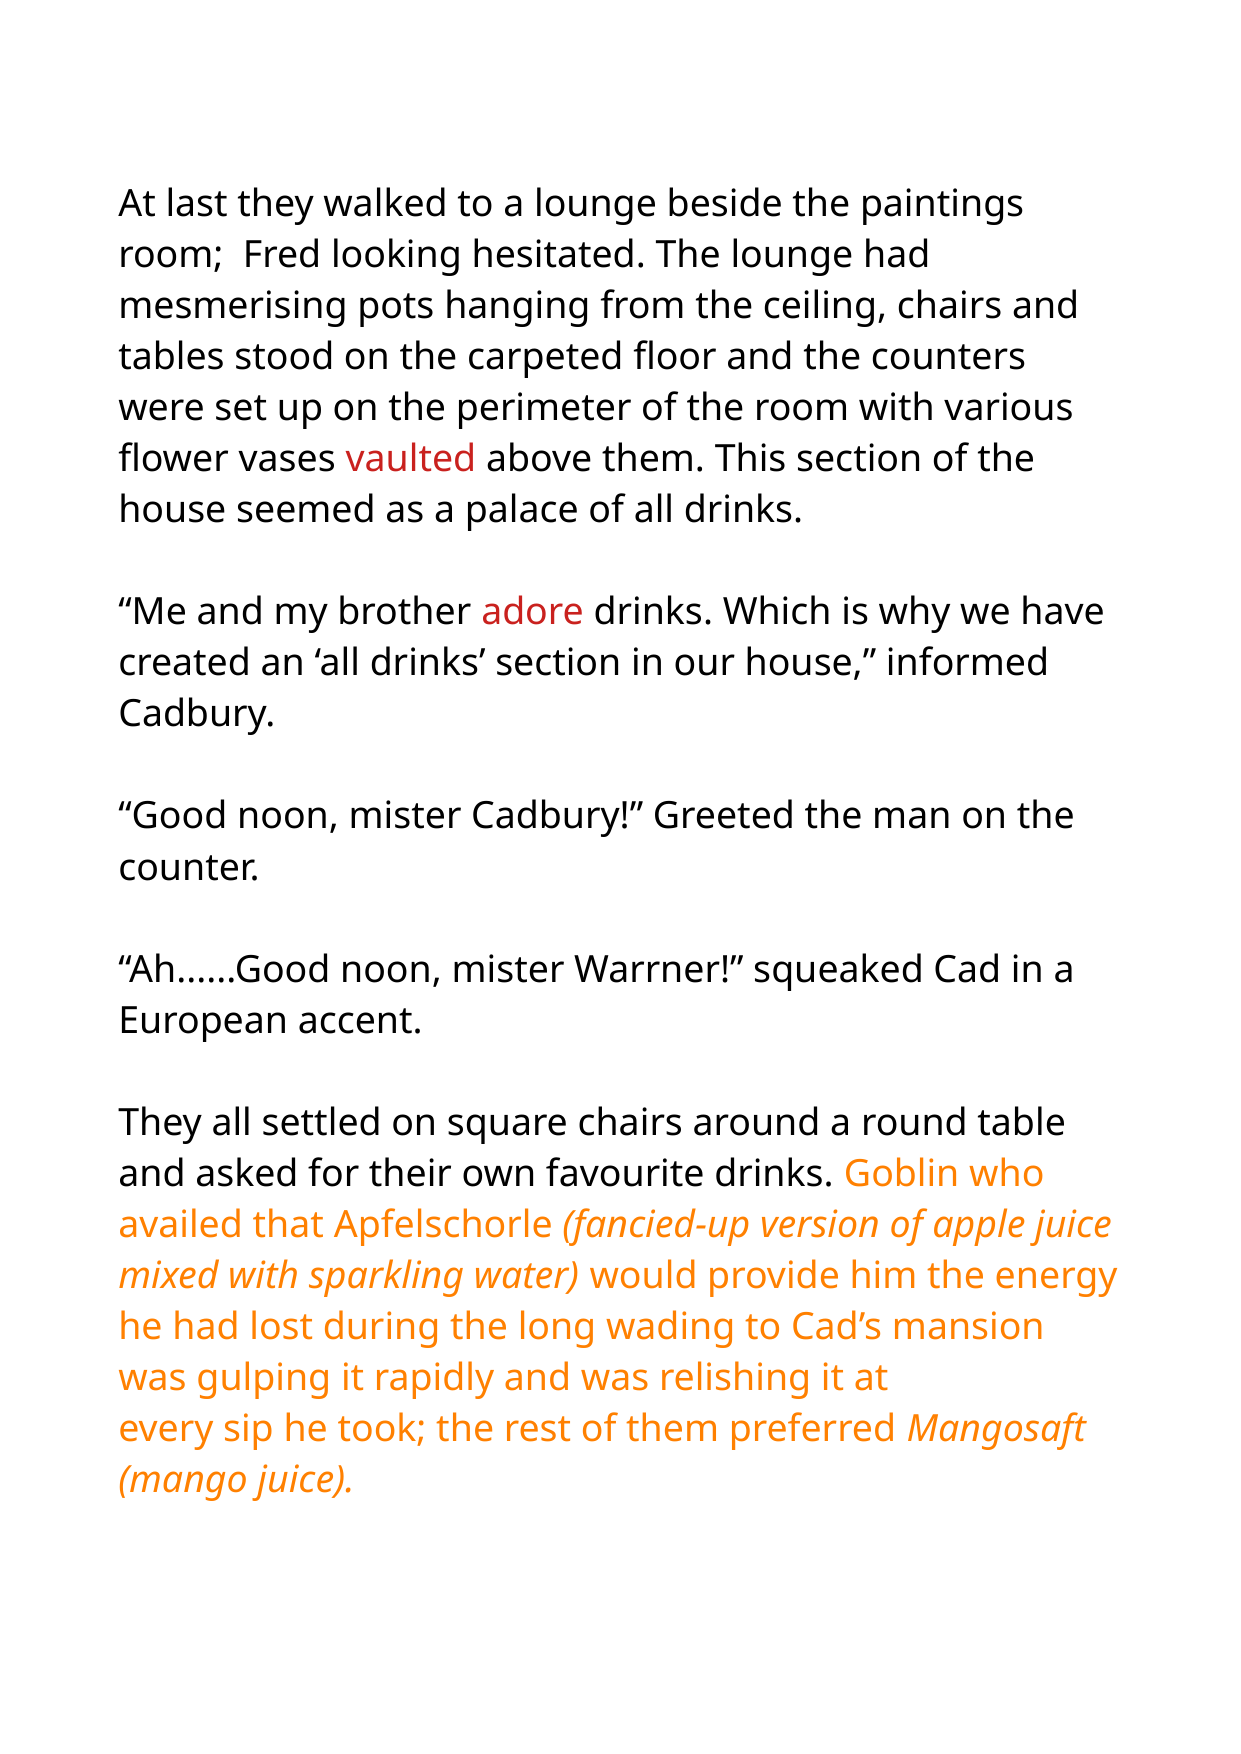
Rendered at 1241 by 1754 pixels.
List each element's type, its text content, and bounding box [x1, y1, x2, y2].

text “Ah......Good noon, mister Warrner!” squeaked Cad in a European accent. [118, 942, 1122, 1044]
text They all settled on square chairs around a round table and asked for their own favourite drinks. Goblin who availed that Apfelschorle (fancied-up version of apple juice mixed with sparkling water) would provide him the energy he had lost during the long wading to Cad’s mansion was gulping it rapidly and was relishing it at [118, 1095, 1122, 1401]
text “Me and my brother adore drinks. Which is why we have created an ‘all drinks’ section in our house,” informed Cadbury. [118, 585, 1122, 738]
text every sip he took; the rest of them preferred Mangosaft (mango juice). [118, 1401, 1122, 1503]
text “Good noon, mister Cadbury!” Greeted the man on the counter. [118, 789, 1122, 891]
text At last they walked to a lounge beside the paintings room; Fred looking hesitated. The lounge had mesmerising pots hanging from the ceiling, chairs and tables stood on the carpeted floor and the counters were set up on the perimeter of the room with various flower vases vaulted above them. This section of the house seemed as a palace of all drinks. [118, 176, 1122, 534]
